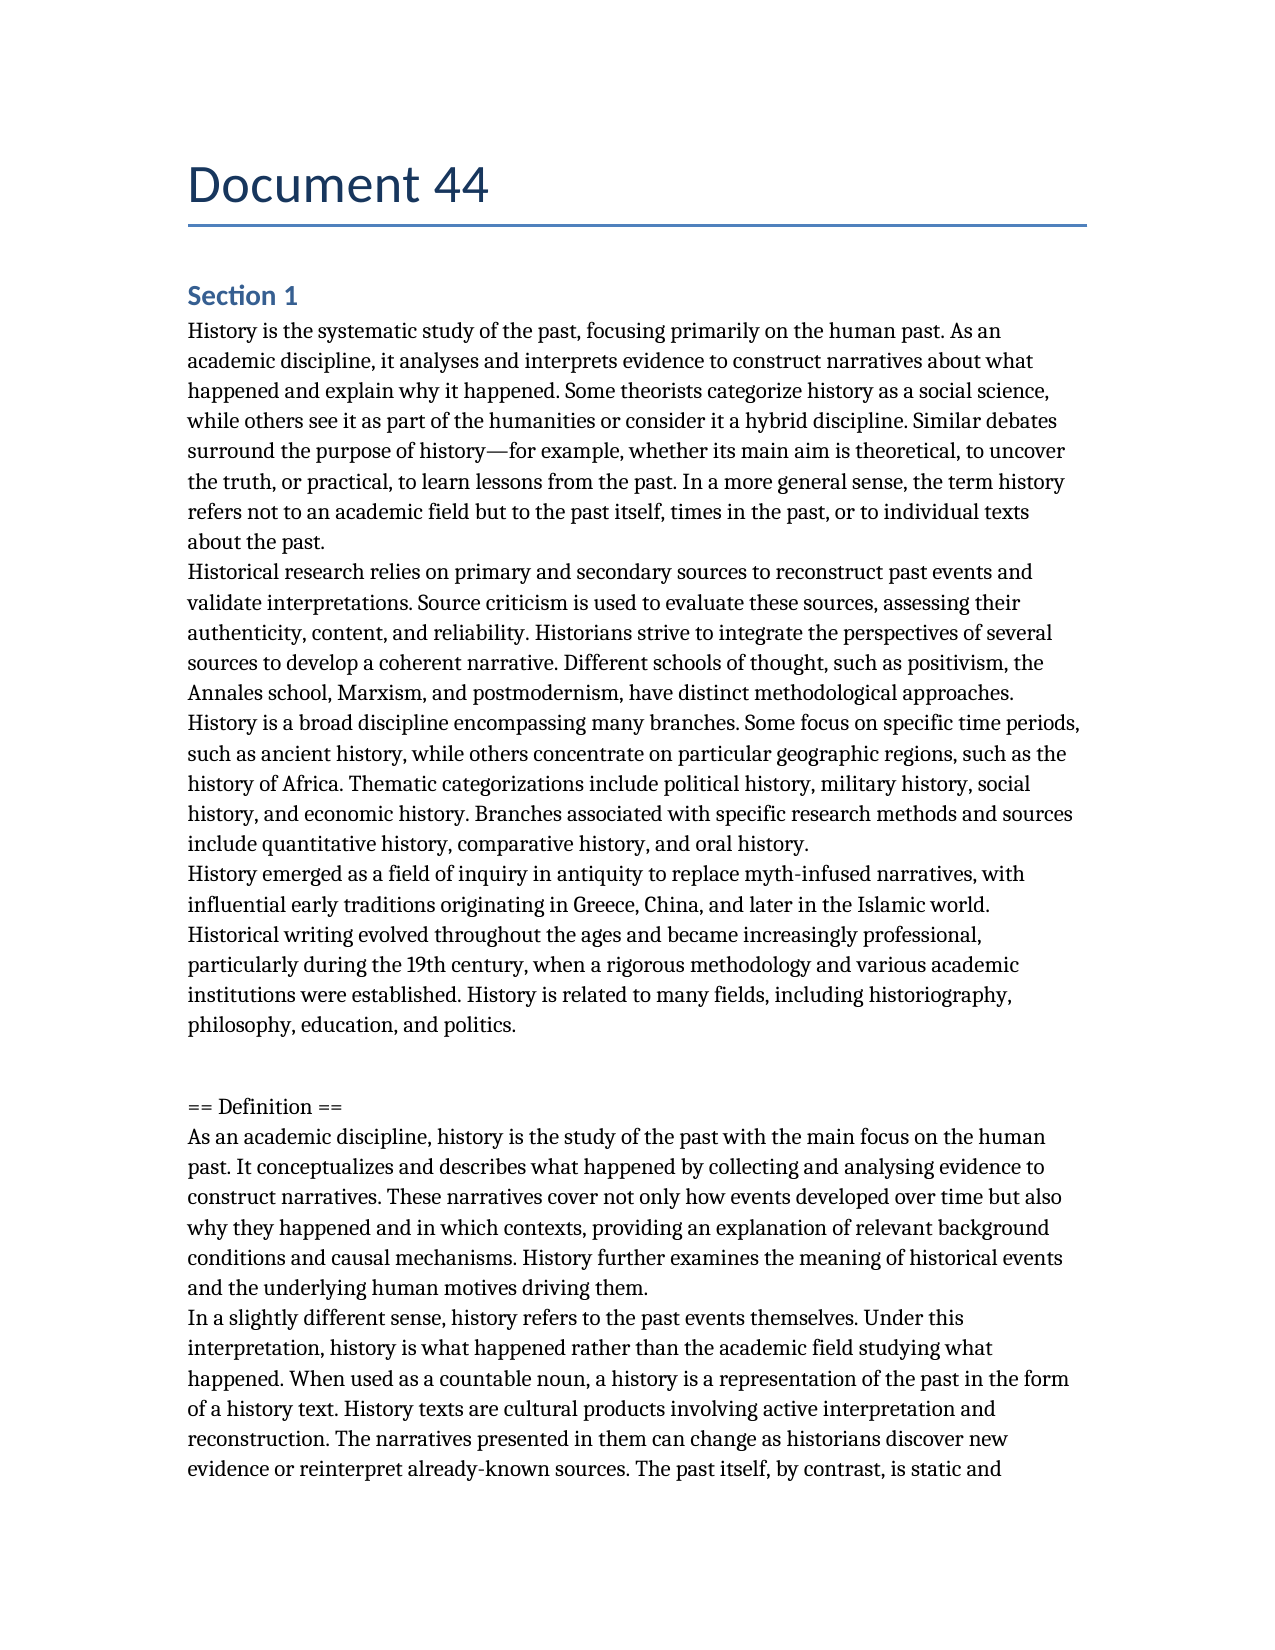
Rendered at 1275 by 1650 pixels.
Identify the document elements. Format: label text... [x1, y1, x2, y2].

text History is the systematic study of the past, focusing primarily on the human past. As an academic discipline, it analyses and interprets evidence to construct narratives about what happened and explain why it happened. Some theorists categorize history as a social science, while others see it as part of the humanities or consider it a hybrid discipline. Similar debates surround the purpose of history—for example, whether its main aim is theoretical, to uncover the truth, or practical, to learn lessons from the past. In a more general sense, the term history refers not to an academic field but to the past itself, times in the past, or to individual texts about the past. Historical research relies on primary and secondary sources to reconstruct past events and validate interpretations. Source criticism is used to evaluate these sources, assessing their authenticity, content, and reliability. Historians strive to integrate the perspectives of several sources to develop a coherent narrative. Different schools of thought, such as positivism, the Annales school, Marxism, and postmodernism, have distinct methodological approaches. History is a broad discipline encompassing many branches. Some focus on specific time periods, such as ancient history, while others concentrate on particular geographic regions, such as the history of Africa. Thematic categorizations include political history, military history, social history, and economic history. Branches associated with specific research methods and sources include quantitative history, comparative history, and oral history. History emerged as a field of inquiry in antiquity to replace myth-infused narratives, with influential early traditions originating in Greece, China, and later in the Islamic world. Historical writing evolved throughout the ages and became increasingly professional, particularly during the 19th century, when a rigorous methodology and various academic institutions were established. History is related to many fields, including historiography, philosophy, education, and politics. [187, 317, 1087, 1039]
text == Definition == As an academic discipline, history is the study of the past with the main focus on the human past. It conceptualizes and describes what happened by collecting and analysing evidence to construct narratives. These narratives cover not only how events developed over time but also why they happened and in which contexts, providing an explanation of relevant background conditions and causal mechanisms. History further examines the meaning of historical events and the underlying human motives driving them. In a slightly different sense, history refers to the past events themselves. Under this interpretation, history is what happened rather than the academic field studying what happened. When used as a countable noun, a history is a representation of the past in the form of a history text. History texts are cultural products involving active interpretation and reconstruction. The narratives presented in them can change as historians discover new evidence or reinterpret already-known sources. The past itself, by contrast, is static and [187, 1063, 1087, 1482]
title Document 44 [187, 150, 1087, 227]
subtitle Section 1 [187, 277, 1087, 312]
